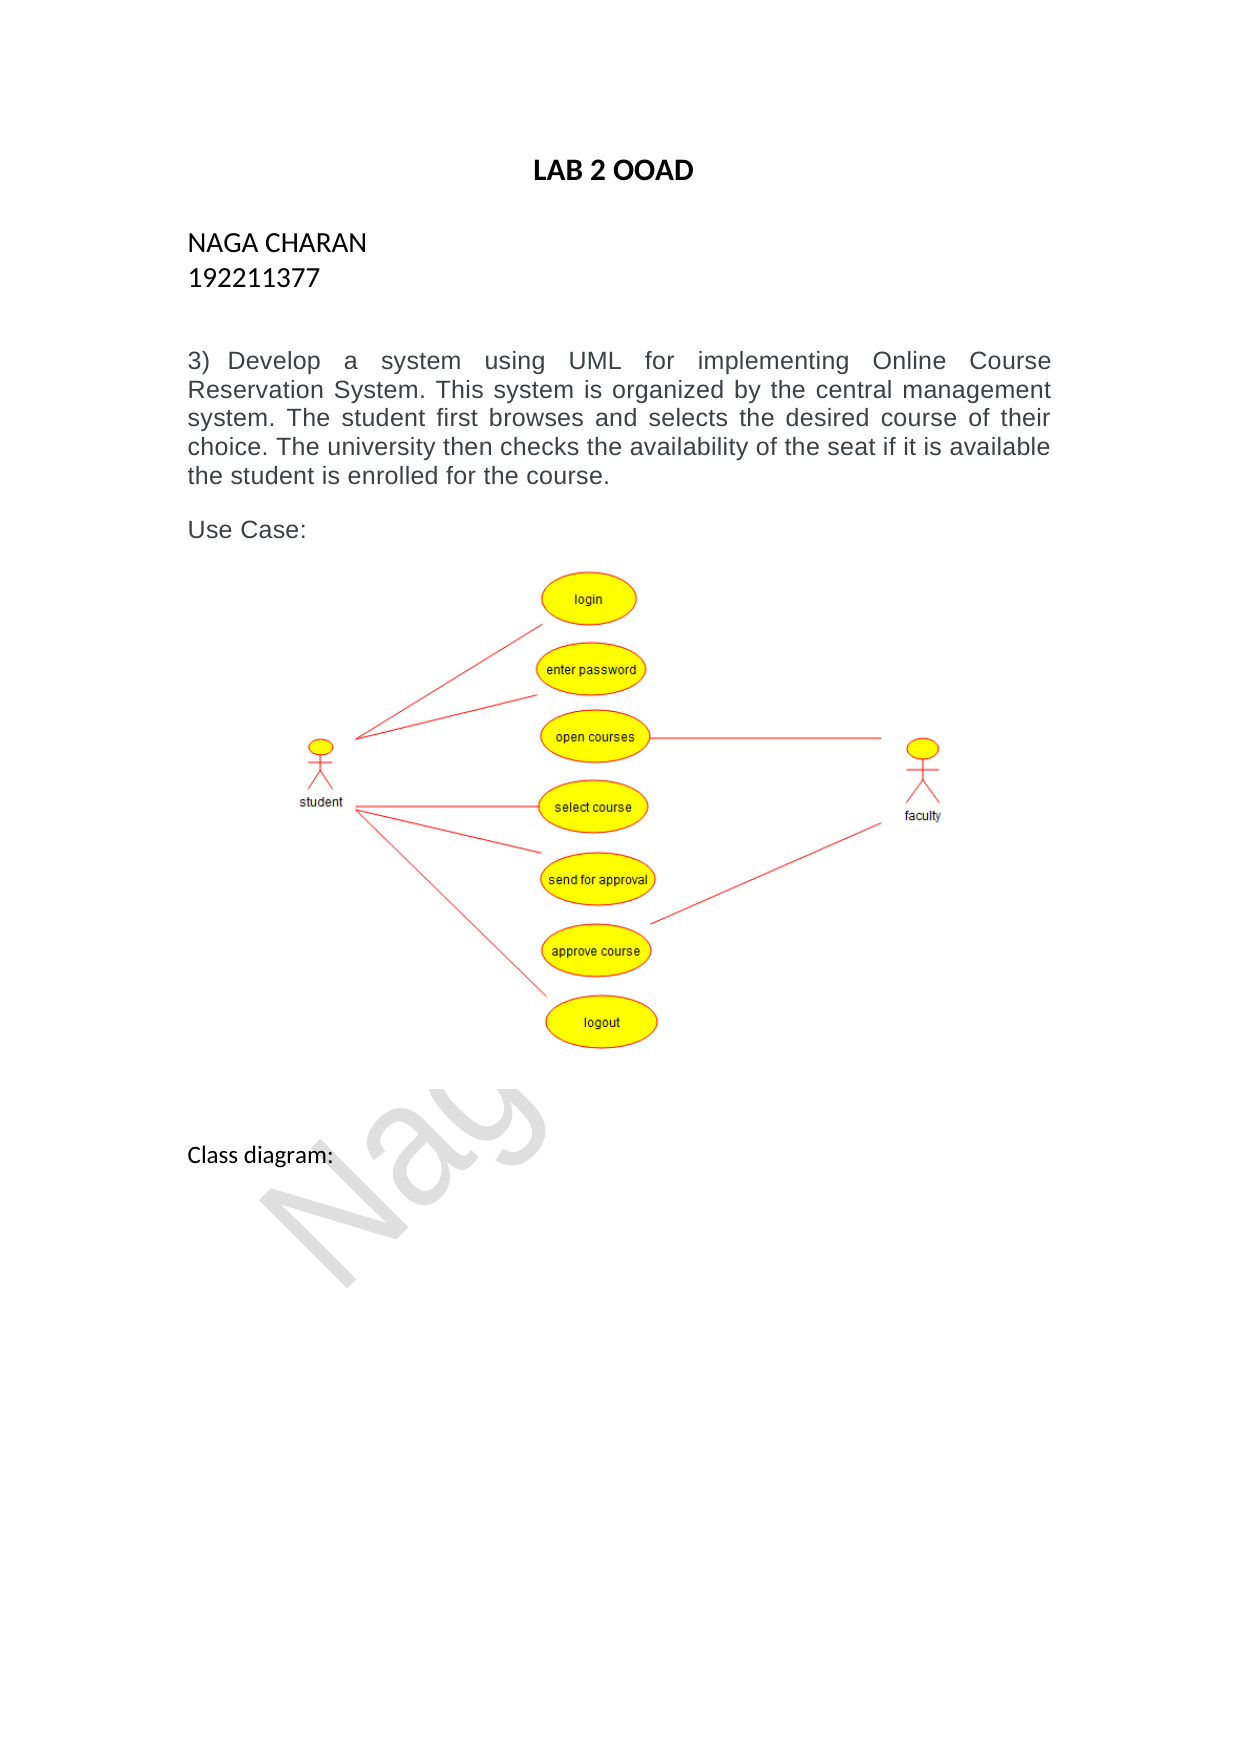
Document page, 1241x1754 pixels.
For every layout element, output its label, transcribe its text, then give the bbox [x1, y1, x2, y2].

list Develop a system using UML for implementing Online Course Reservation System. This system is organized by the central management system. The student first browses and selects the desired course of their choice. The university then checks the availability of the seat if it is available the student is enrolled for the course. [187, 346, 1053, 489]
picture [187, 543, 1053, 1089]
text Class diagram: [187, 1139, 1053, 1170]
text Use Case: [187, 515, 1053, 543]
